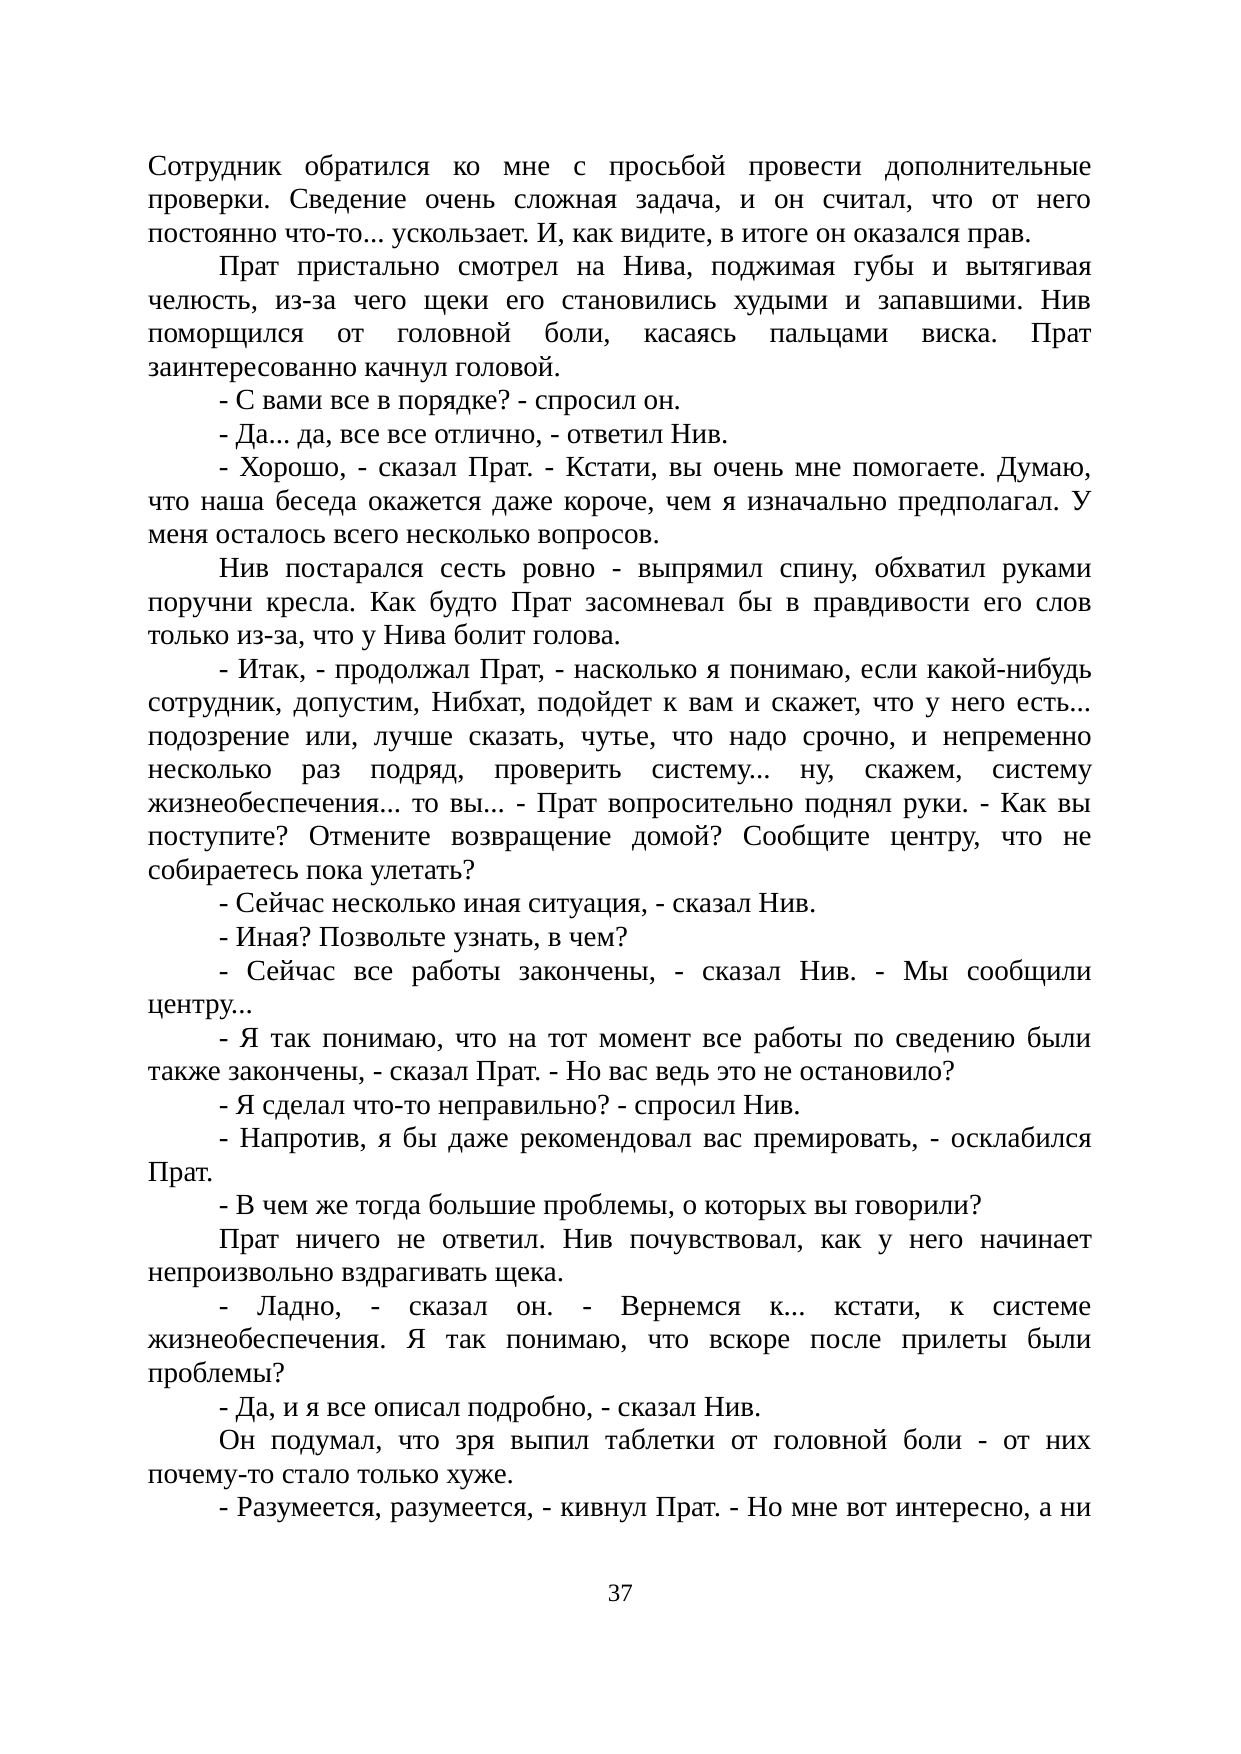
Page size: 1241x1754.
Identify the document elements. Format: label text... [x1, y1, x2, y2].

text - Хорошо, - сказал Прат. - Кстати, вы очень мне помогаете. Думаю, что наша беседа окажется даже короче, чем я изначально предполагал. У меня осталось всего несколько вопросов. [148, 449, 1093, 550]
text - Да, и я все описал подробно, - сказал Нив. [148, 1389, 1093, 1422]
text Прат пристально смотрел на Нива, поджимая губы и вытягивая челюсть, из-за чего щеки его становились худыми и запавшими. Нив поморщился от головной боли, касаясь пальцами виска. Прат заинтересованно качнул головой. [148, 248, 1093, 382]
text Прат ничего не ответил. Нив почувствовал, как у него начинает непроизвольно вздрагивать щека. [148, 1221, 1093, 1288]
text Нив постарался сесть ровно - выпрямил спину, обхватил руками поручни кресла. Как будто Прат засомневал бы в правдивости его слов только из-за, что у Нива болит голова. [148, 550, 1093, 651]
text - В чем же тогда большие проблемы, о которых вы говорили? [148, 1187, 1093, 1221]
text Сотрудник обратился ко мне с просьбой провести дополнительные проверки. Сведение очень сложная задача, и он считал, что от него постоянно что-то... ускользает. И, как видите, в итоге он оказался прав. [148, 148, 1093, 248]
text - Сейчас все работы закончены, - сказал Нив. - Мы сообщили центру... [148, 953, 1093, 1020]
text - Разумеется, разумеется, - кивнул Прат. - Но мне вот интересно, а ни [148, 1489, 1093, 1523]
text - С вами все в порядке? - спросил он. [148, 382, 1093, 416]
text - Да... да, все все отлично, - ответил Нив. [148, 416, 1093, 449]
text - Итак, - продолжал Прат, - насколько я понимаю, если какой-нибудь сотрудник, допустим, Нибхат, подойдет к вам и скажет, что у него есть... подозрение или, лучше сказать, чутье, что надо срочно, и непременно несколько раз подряд, проверить систему... ну, скажем, систему жизнеобеспечения... то вы... - Прат вопросительно поднял руки. - Как вы поступите? Отмените возвращение домой? Сообщите центру, что не собираетесь пока улетать? [148, 651, 1093, 886]
text - Я так понимаю, что на тот момент все работы по сведению были также закончены, - сказал Прат. - Но вас ведь это не остановило? [148, 1020, 1093, 1087]
text - Сейчас несколько иная ситуация, - сказал Нив. [148, 886, 1093, 919]
text - Ладно, - сказал он. - Вернемся к... кстати, к системе жизнеобеспечения. Я так понимаю, что вскоре после прилеты были проблемы? [148, 1288, 1093, 1389]
text - Я сделал что-то неправильно? - спросил Нив. [148, 1087, 1093, 1120]
text - Иная? Позвольте узнать, в чем? [148, 919, 1093, 953]
text - Напротив, я бы даже рекомендовал вас премировать, - осклабился Прат. [148, 1120, 1093, 1187]
text Он подумал, что зря выпил таблетки от головной боли - от них почему-то стало только хуже. [148, 1422, 1093, 1489]
